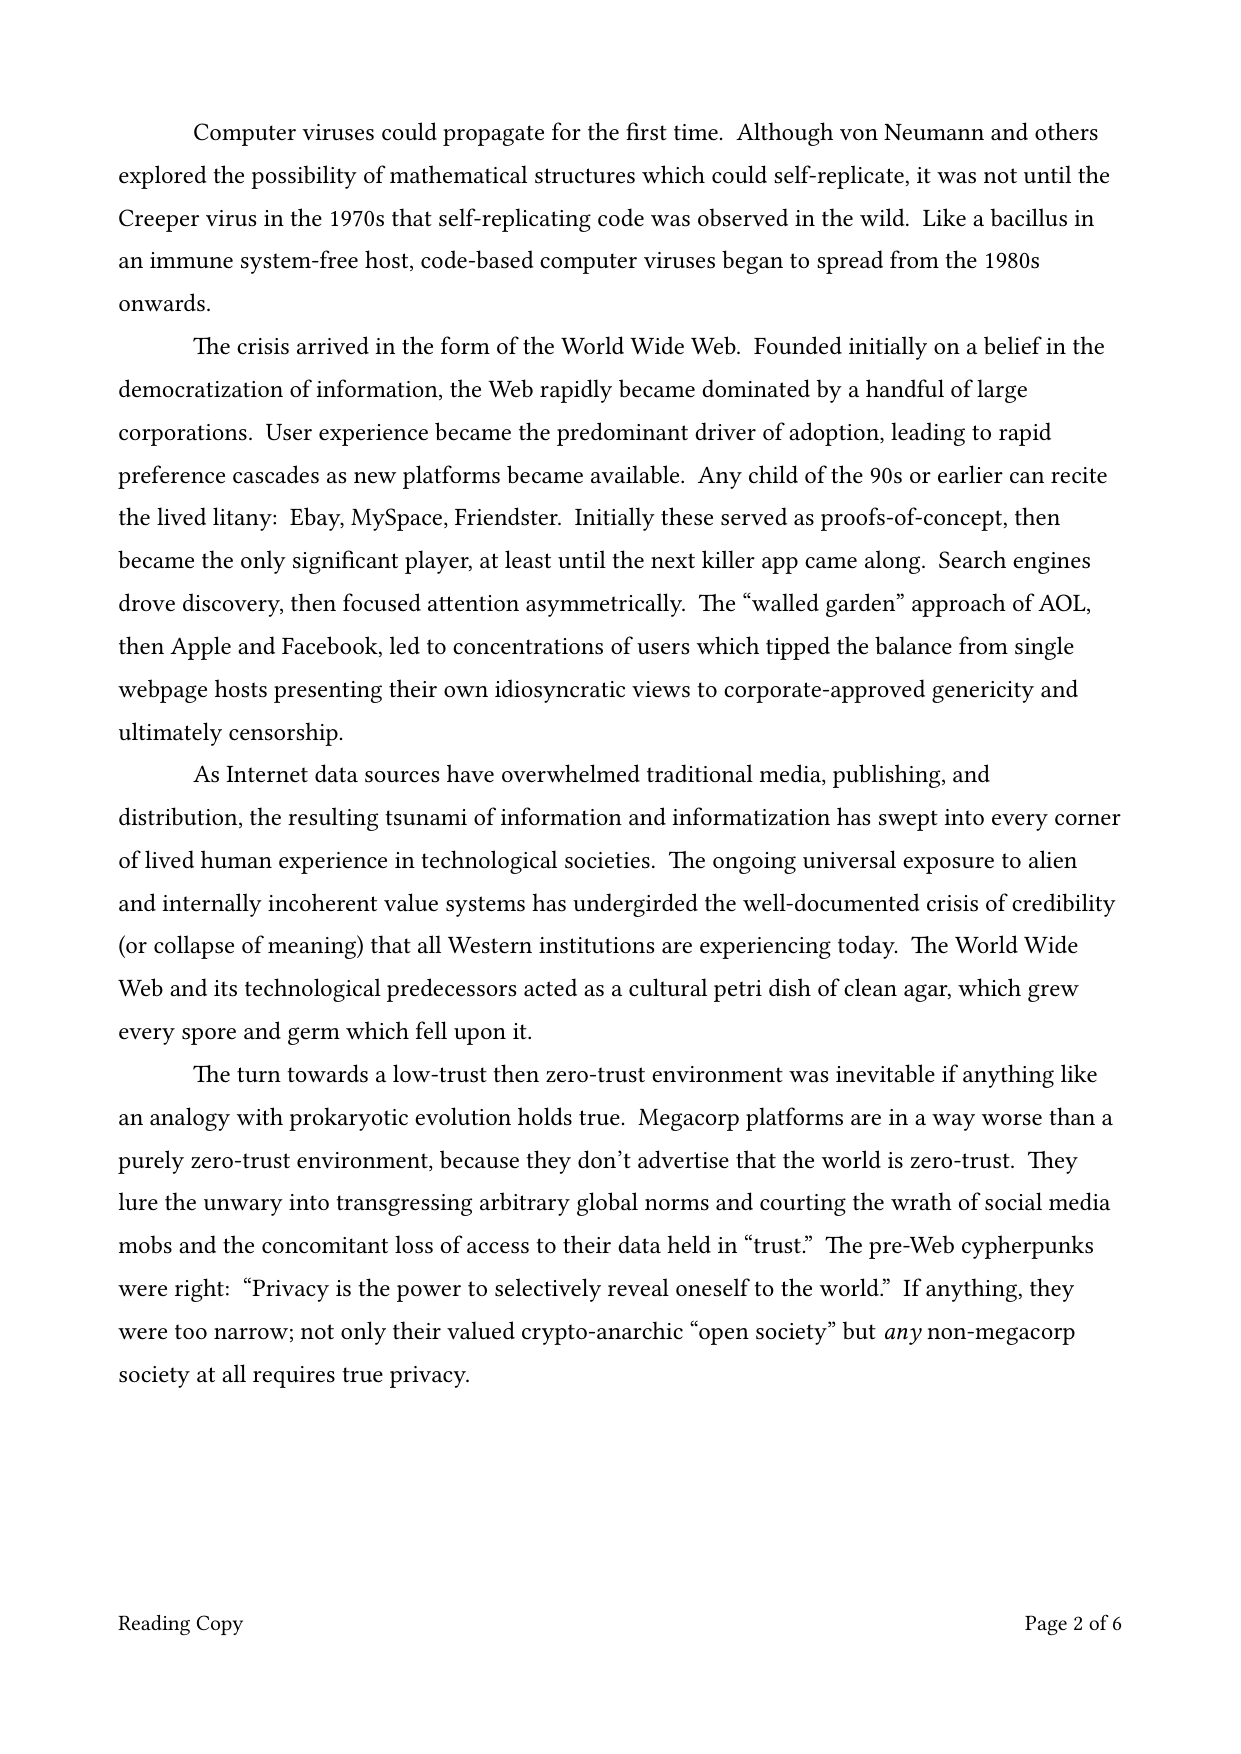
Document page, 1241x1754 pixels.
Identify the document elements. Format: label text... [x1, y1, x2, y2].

text The crisis arrived in the form of the World Wide Web. Founded initially on a belief in the democratization of information, the Web rapidly became dominated by a handful of large corporations. User experience became the predominant driver of adoption, leading to rapid preference cascades as new platforms became available. Any child of the 90s or earlier can recite the lived litany: Ebay, MySpace, Friendster. Initially these served as proofs-of-concept, then became the only significant player, at least until the next killer app came along. Search engines drove discovery, then focused attention asymmetrically. The “walled garden” approach of AOL, then Apple and Facebook, led to concentrations of users which tipped the balance from single webpage hosts presenting their own idiosyncratic views to corporate-approved genericity and ultimately censorship. [118, 332, 1122, 746]
text The turn towards a low-trust then zero-trust environment was inevitable if anything like an analogy with prokaryotic evolution holds true. Megacorp platforms are in a way worse than a purely zero-trust environment, because they don’t advertise that the world is zero-trust. They lure the unwary into transgressing arbitrary global norms and courting the wrath of social media mobs and the concomitant loss of access to their data held in “trust.” The pre-Web cypherpunks were right: “Privacy is the power to selectively reveal oneself to the world.” If anything, they were too narrow; not only their valued crypto-anarchic “open society” but any non-megacorp society at all requires true privacy. [118, 1060, 1122, 1388]
text As Internet data sources have overwhelmed traditional media, publishing, and distribution, the resulting tsunami of information and informatization has swept into every corner of lived human experience in technological societies. The ongoing universal exposure to alien and internally incoherent value systems has undergirded the well-documented crisis of credibility (or collapse of meaning) that all Western institutions are experiencing today. The World Wide Web and its technological predecessors acted as a cultural petri dish of clean agar, which grew every spore and germ which fell upon it. [118, 760, 1122, 1046]
text Computer viruses could propagate for the first time. Although von Neumann and others explored the possibility of mathematical structures which could self-replicate, it was not until the Creeper virus in the 1970s that self-replicating code was observed in the wild. Like a bacillus in an immune system-free host, code-based computer viruses began to spread from the 1980s onwards. [118, 118, 1122, 318]
